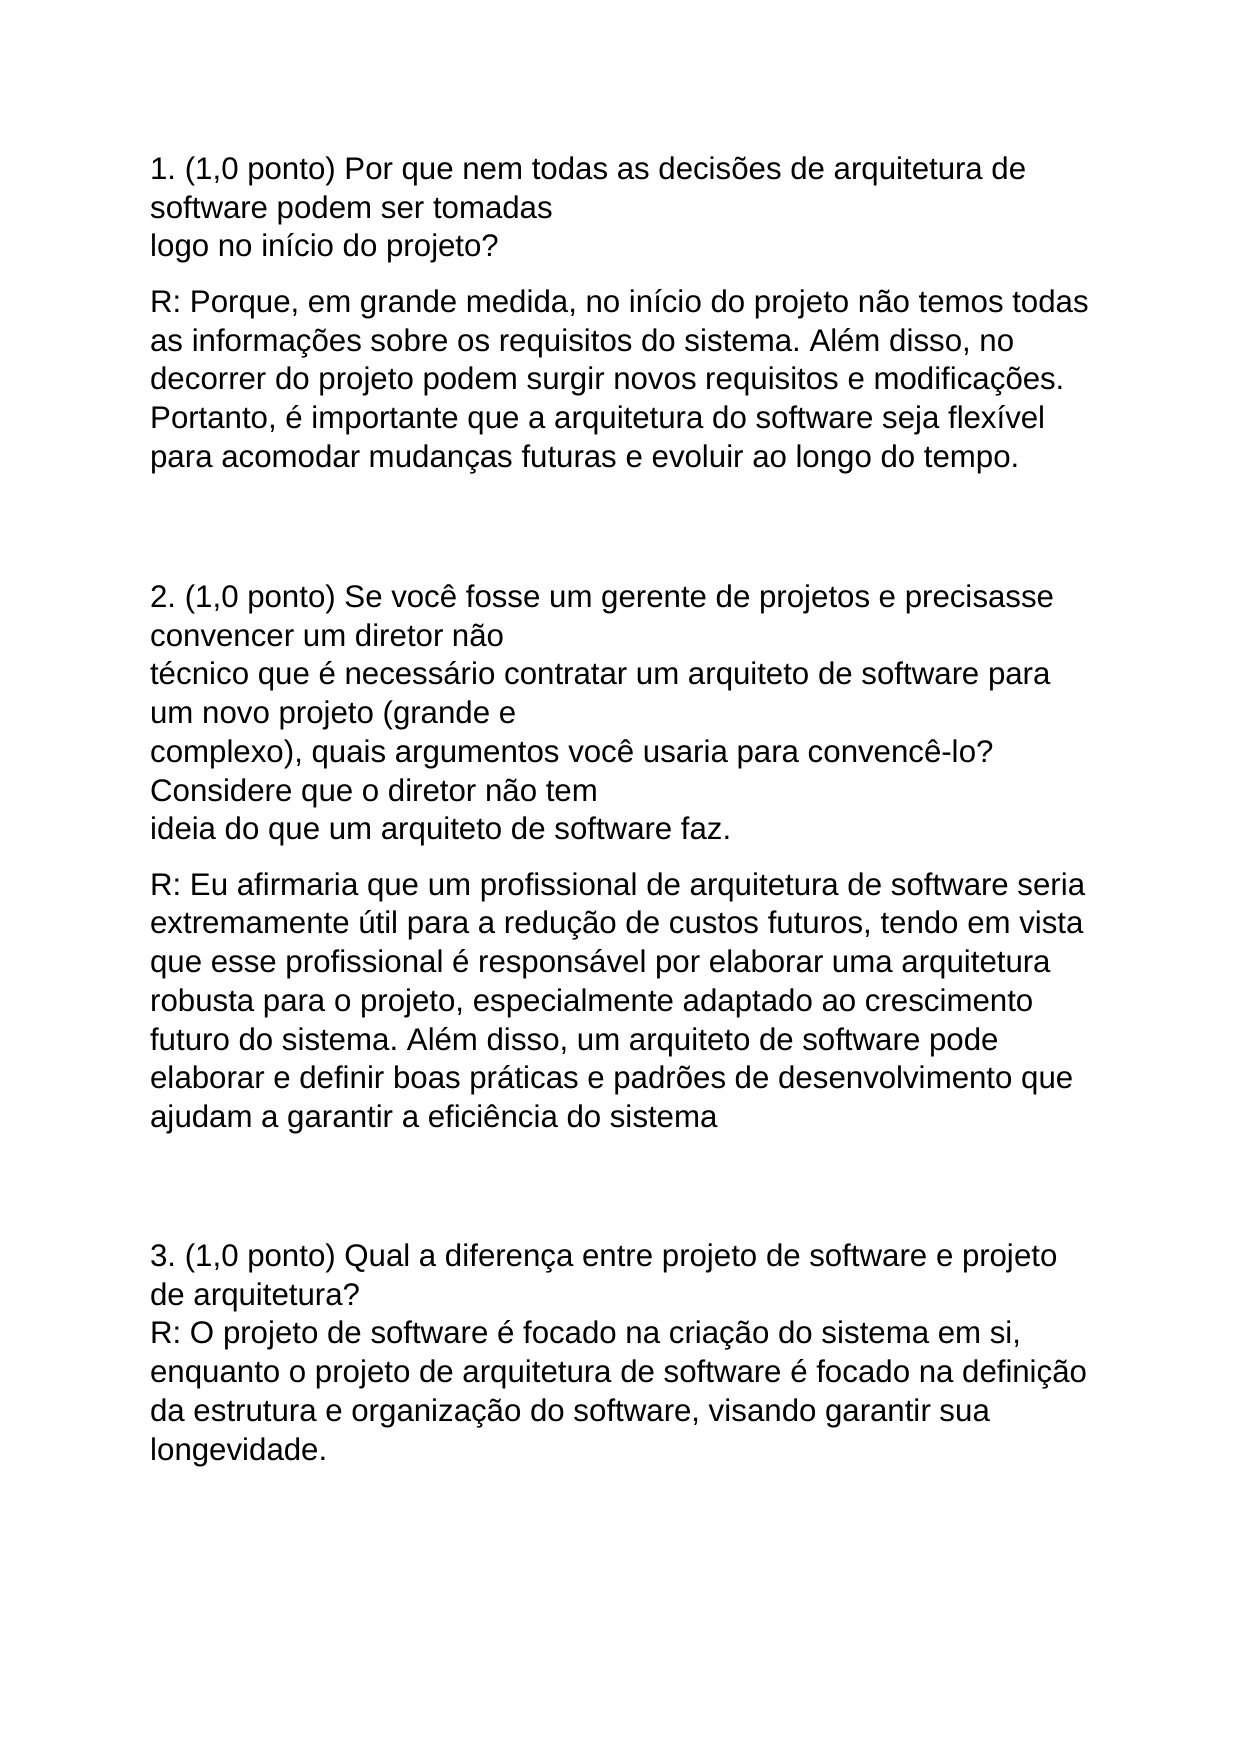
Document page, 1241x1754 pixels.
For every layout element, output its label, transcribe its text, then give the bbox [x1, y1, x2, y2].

text 3. (1,0 ponto) Qual a diferença entre projeto de software e projeto de arquitetura? R: O projeto de software é focado na criação do sistema em si, enquanto o projeto de arquitetura de software é focado na definição da estrutura e organização do software, visando garantir sua longevidade. [150, 1237, 1090, 1467]
text R: Eu afirmaria que um profissional de arquitetura de software seria extremamente útil para a redução de custos futuros, tendo em vista que esse profissional é responsável por elaborar uma arquitetura robusta para o projeto, especialmente adaptado ao crescimento futuro do sistema. Além disso, um arquiteto de software pode elaborar e definir boas práticas e padrões de desenvolvimento que ajudam a garantir a eficiência do sistema [150, 866, 1090, 1163]
text 1. (1,0 ponto) Por que nem todas as decisões de arquitetura de software podem ser tomadas logo no início do projeto? [150, 150, 1090, 263]
text 2. (1,0 ponto) Se você fosse um gerente de projetos e precisasse convencer um diretor não técnico que é necessário contratar um arquiteto de software para um novo projeto (grande e complexo), quais argumentos você usaria para convencê-lo? Considere que o diretor não tem ideia do que um arquiteto de software faz. [150, 549, 1090, 846]
text R: Porque, em grande medida, no início do projeto não temos todas as informações sobre os requisitos do sistema. Além disso, no decorrer do projeto podem surgir novos requisitos e modificações. Portanto, é importante que a arquitetura do software seja flexível para acomodar mudanças futuras e evoluir ao longo do tempo. [150, 283, 1090, 474]
